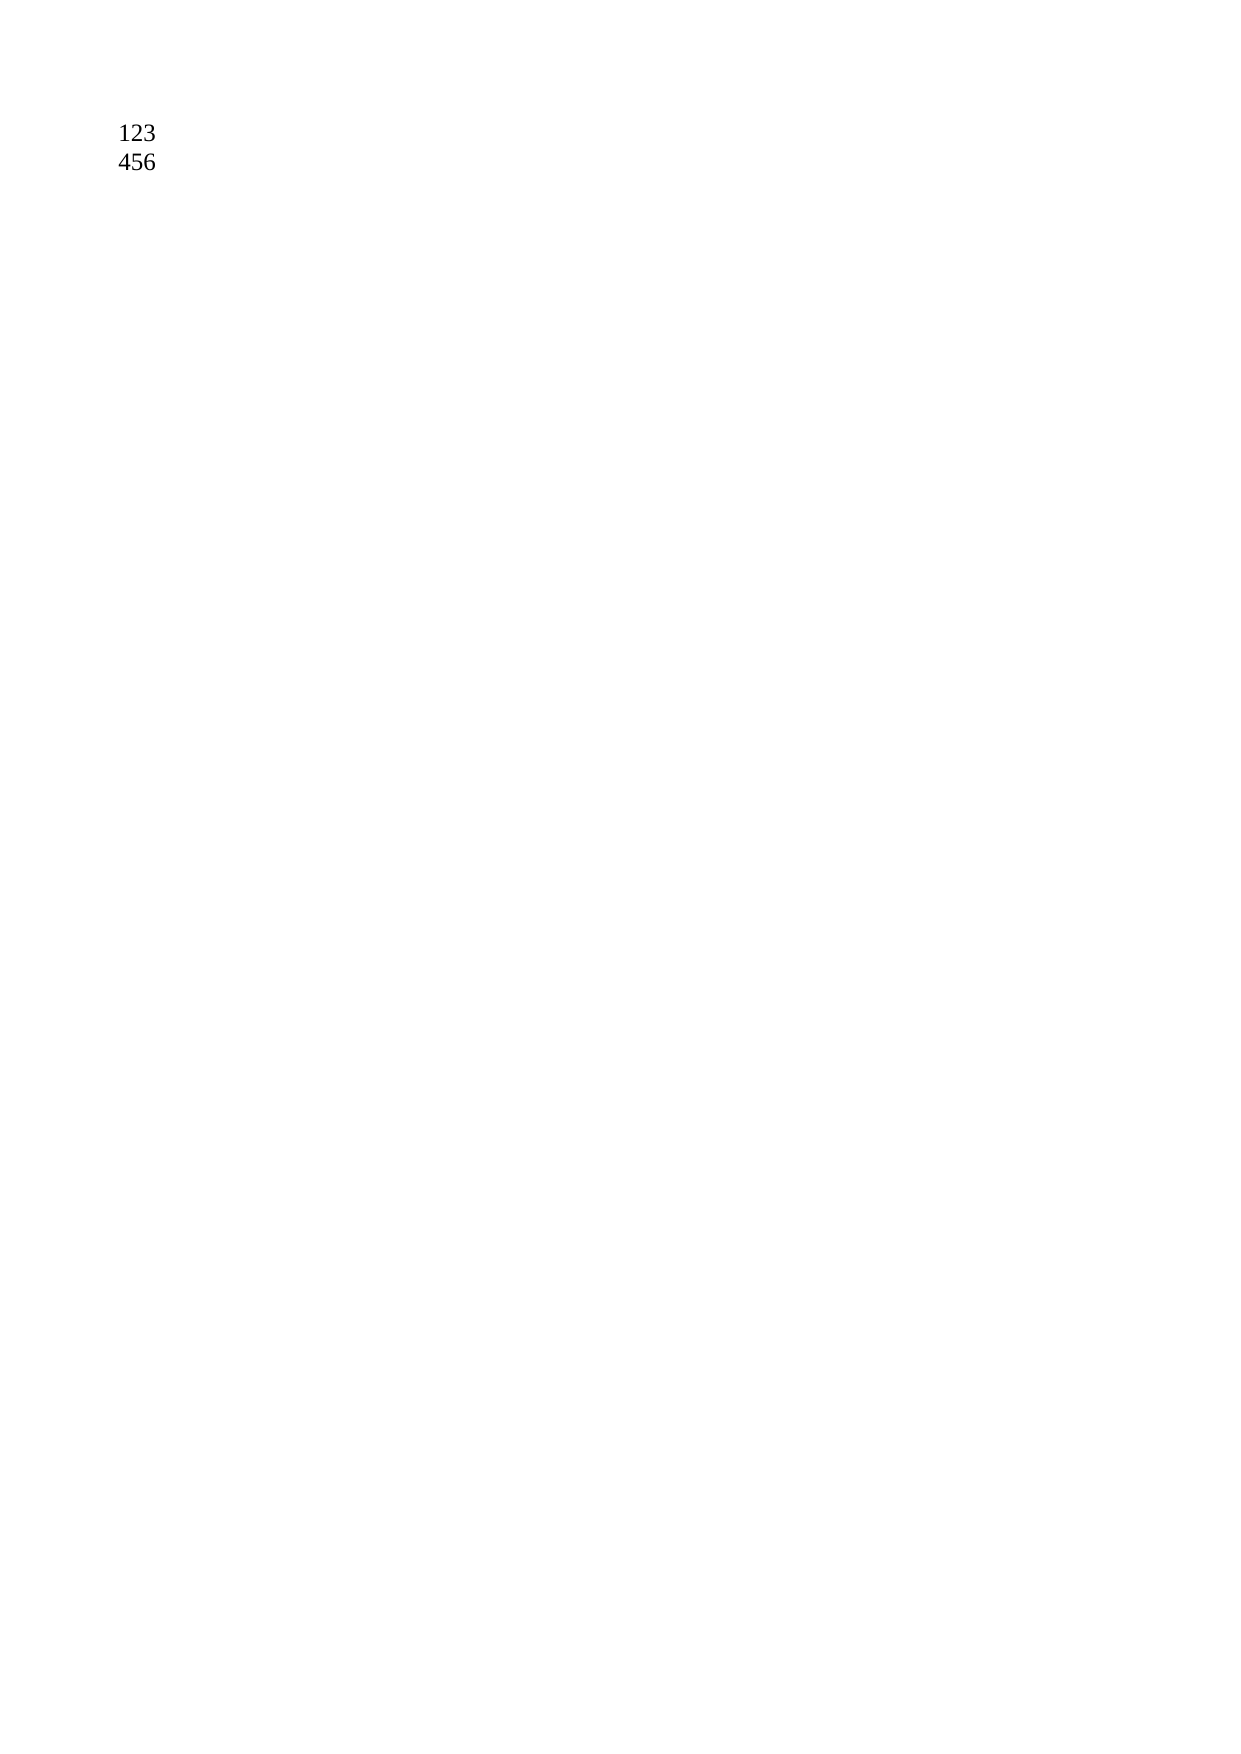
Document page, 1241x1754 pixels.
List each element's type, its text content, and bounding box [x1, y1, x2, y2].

text 123 [118, 118, 1122, 147]
text 456 [118, 147, 1122, 176]
